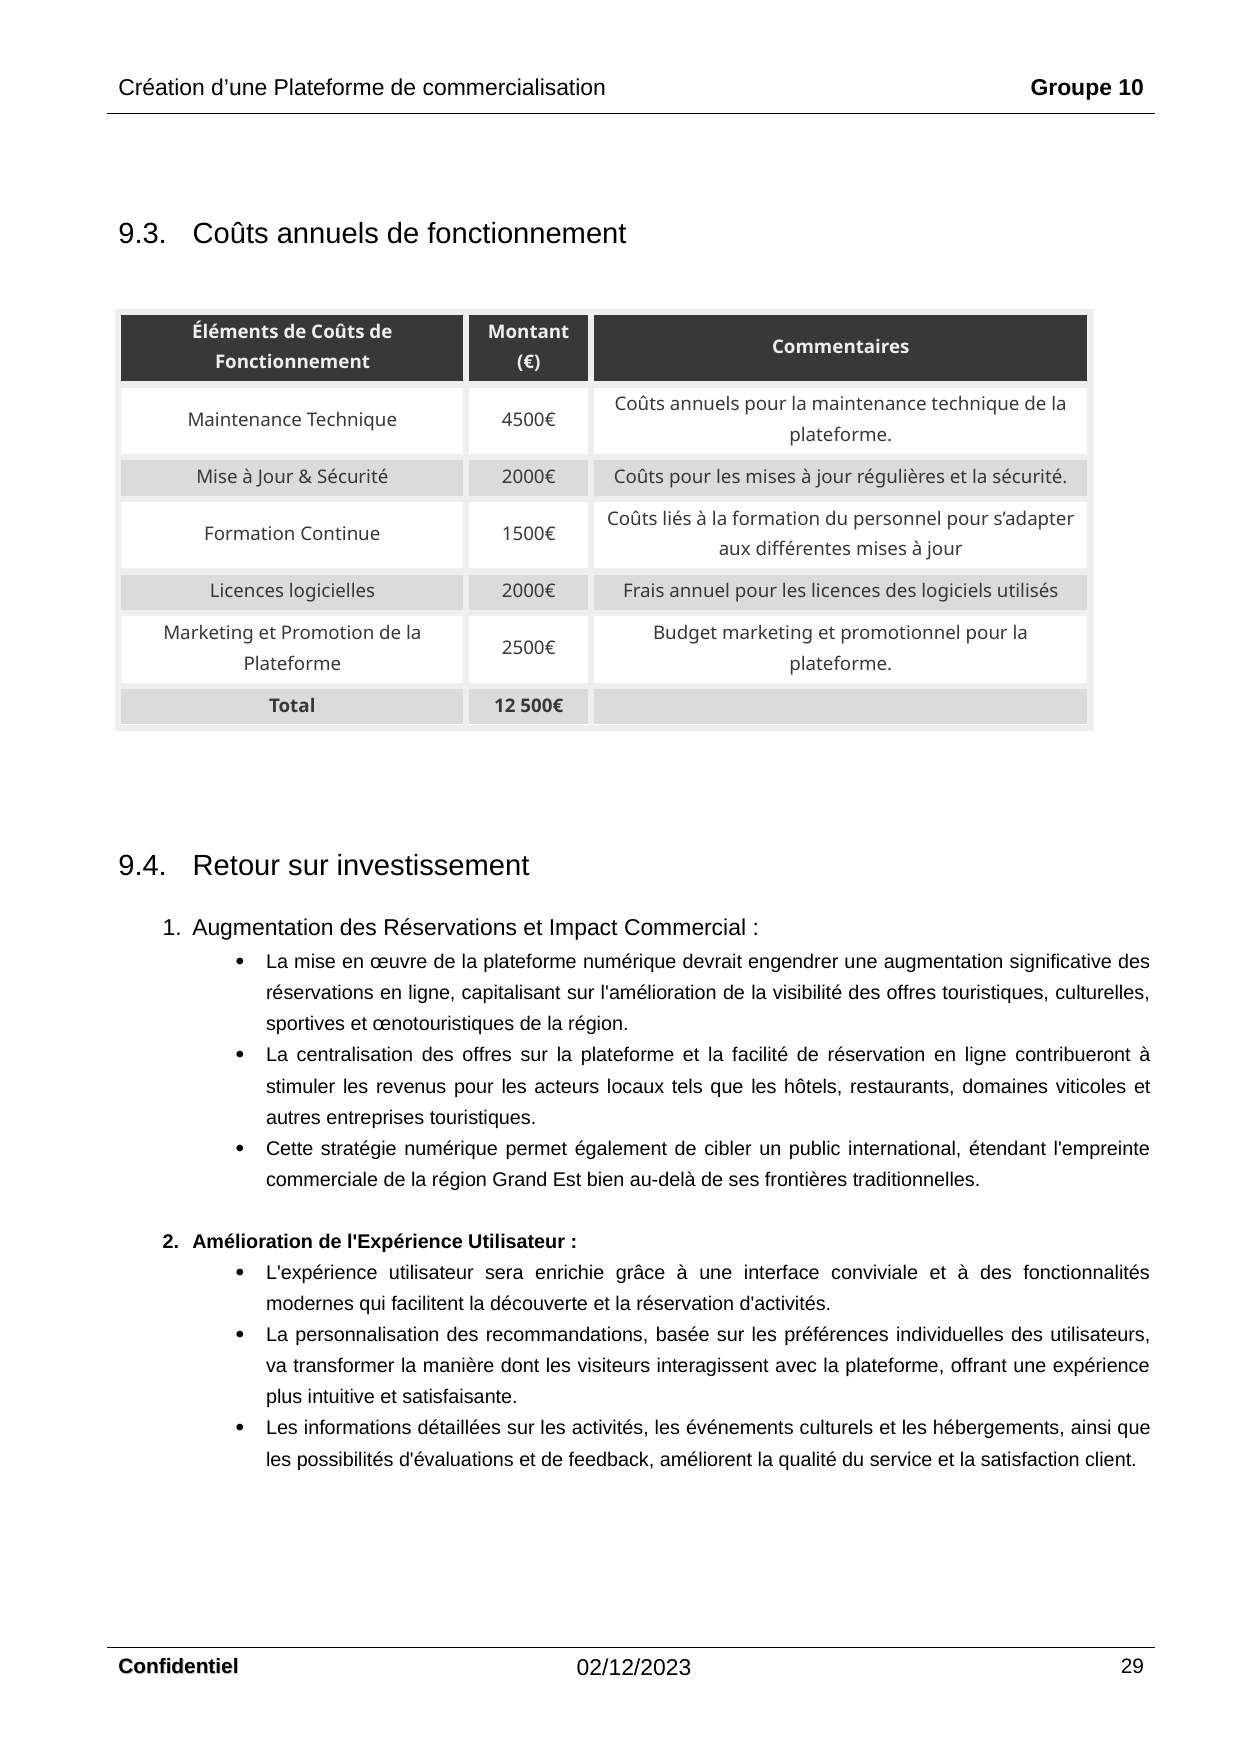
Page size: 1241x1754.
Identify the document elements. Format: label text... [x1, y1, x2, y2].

table_cell Coûts liés à la formation du personnel pour s’adapter aux différentes mises à jour [594, 502, 1087, 568]
subtitle Coûts annuels de fonctionnement [118, 216, 1152, 250]
subtitle Retour sur investissement [118, 848, 1152, 881]
table_cell 12 500€ [469, 689, 588, 724]
table_cell 4500€ [469, 388, 588, 454]
table_cell 1500€ [469, 502, 588, 568]
table_cell 2500€ [469, 616, 588, 683]
table_header Montant (€) [469, 315, 588, 381]
list Les informations détaillées sur les activités, les événements culturels et les hébergements, ainsi que les possibilités d'évaluations et de feedback, améliorent la qualité du service et la satisfaction client. [236, 1416, 1152, 1470]
list Amélioration de l'Expérience Utilisateur : [162, 1230, 1152, 1252]
table_cell Coûts annuels pour la maintenance technique de la plateforme. [594, 388, 1087, 454]
table_cell Mise à Jour & Sécurité [121, 460, 463, 496]
table_cell Coûts pour les mises à jour régulières et la sécurité. [594, 460, 1087, 496]
list Cette stratégie numérique permet également de cibler un public international, étendant l'empreinte commerciale de la région Grand Est bien au-delà de ses frontières traditionnelles. [236, 1137, 1152, 1190]
list La centralisation des offres sur la plateforme et la facilité de réservation en ligne contribueront à stimuler les revenus pour les acteurs locaux tels que les hôtels, restaurants, domaines viticoles et autres entreprises touristiques. [236, 1043, 1152, 1128]
list La mise en œuvre de la plateforme numérique devrait engendrer une augmentation significative des réservations en ligne, capitalisant sur l'amélioration de la visibilité des offres touristiques, culturelles, sportives et œnotouristiques de la région. [236, 950, 1152, 1035]
table_cell 2000€ [469, 575, 588, 610]
table_header Éléments de Coûts de Fonctionnement [121, 315, 463, 381]
list L'expérience utilisateur sera enrichie grâce à une interface conviviale et à des fonctionnalités modernes qui facilitent la découverte et la réservation d'activités. [236, 1261, 1152, 1315]
table_cell Marketing et Promotion de la Plateforme [121, 616, 463, 683]
table_cell Frais annuel pour les licences des logiciels utilisés [594, 575, 1087, 610]
table_cell Maintenance Technique [121, 388, 463, 454]
table_cell 2000€ [469, 460, 588, 496]
table_cell Total [121, 689, 463, 724]
table_cell Budget marketing et promotionnel pour la plateforme. [594, 616, 1087, 683]
list La personnalisation des recommandations, basée sur les préférences individuelles des utilisateurs, va transformer la manière dont les visiteurs interagissent avec la plateforme, offrant une expérience plus intuitive et satisfaisante. [236, 1323, 1152, 1408]
table_header Commentaires [594, 315, 1087, 381]
list Augmentation des Réservations et Impact Commercial : [162, 914, 1152, 940]
table_cell Licences logicielles [121, 575, 463, 610]
table_cell [594, 689, 1087, 724]
table_cell Formation Continue [121, 502, 463, 568]
